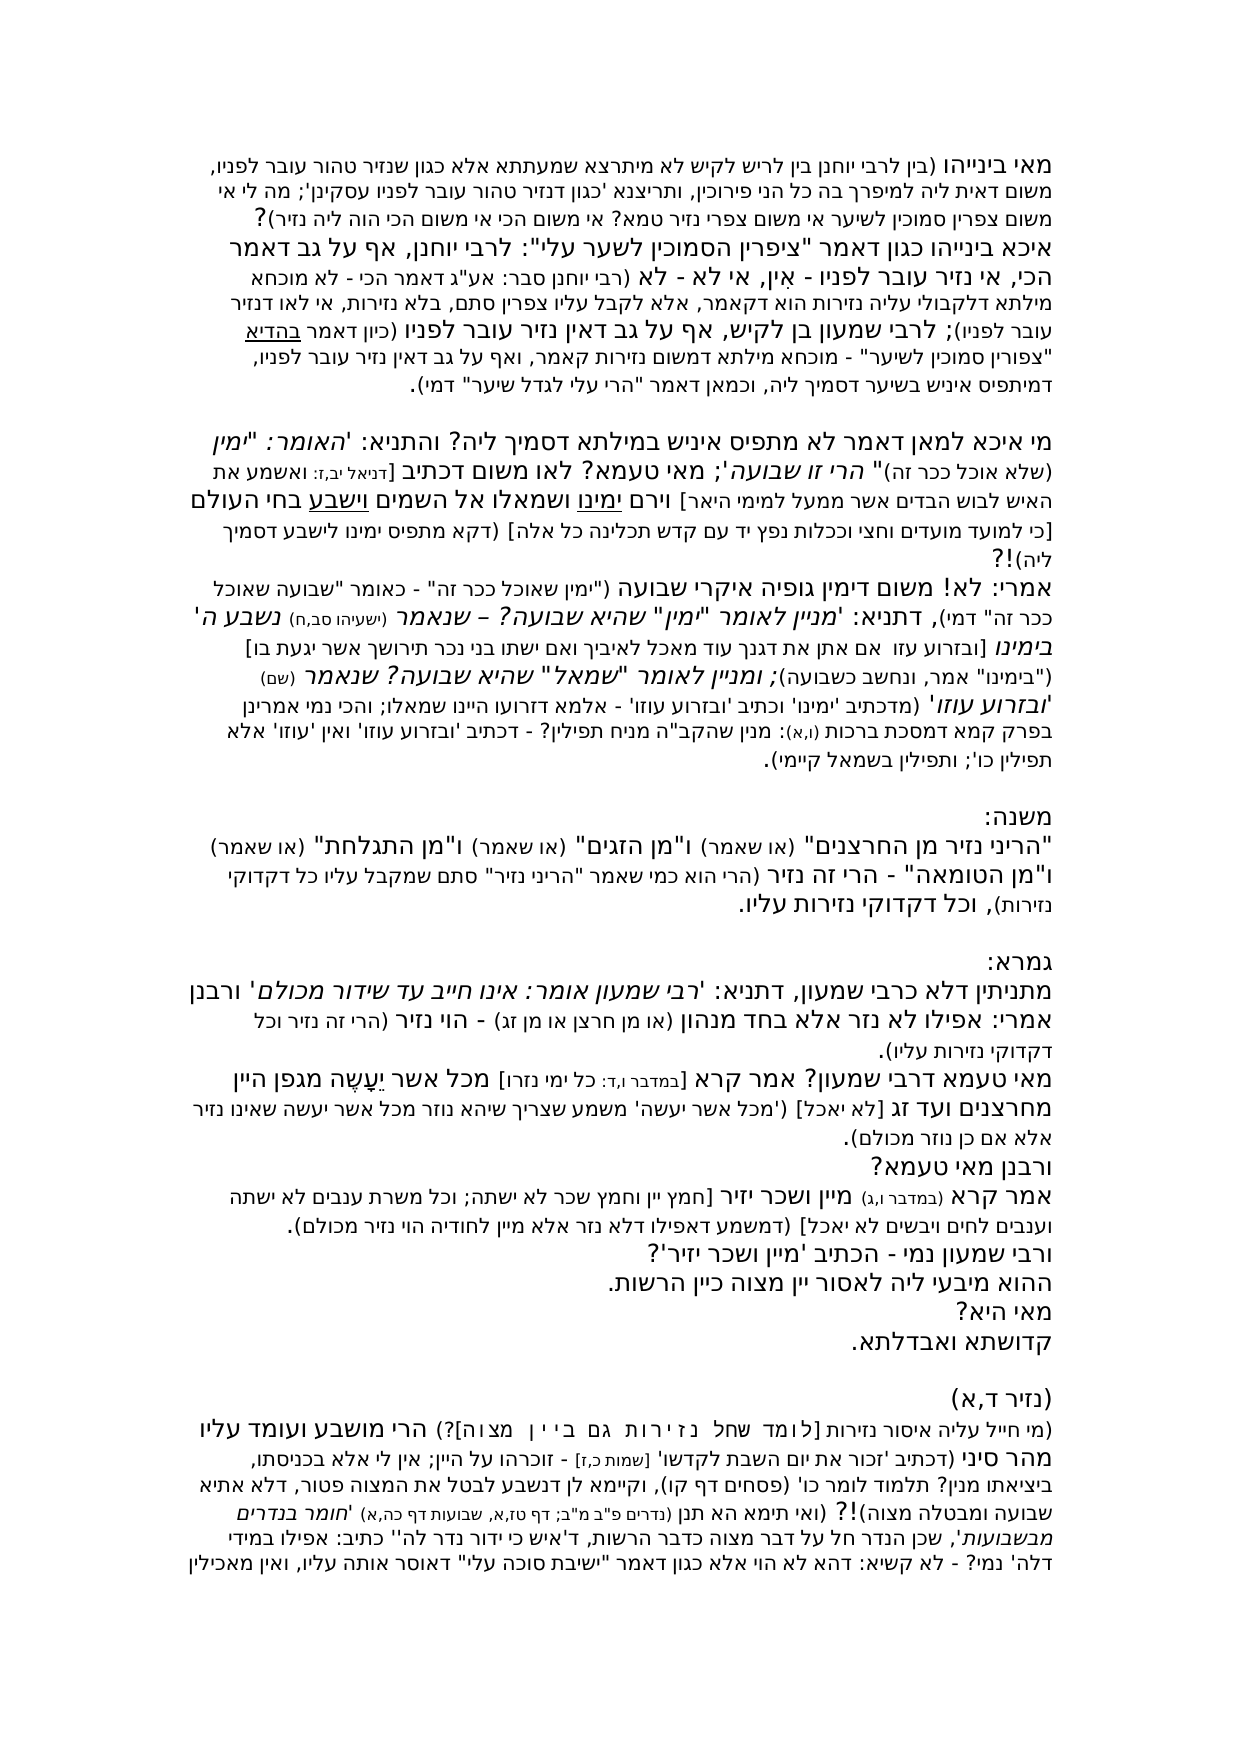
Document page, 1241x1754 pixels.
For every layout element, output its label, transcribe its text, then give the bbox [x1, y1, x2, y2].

text איכא בינייהו כגון דאמר "ציפרין הסמוכין לשער עלי": לרבי יוחנן, אף על גב דאמר הכי, אי נזיר עובר לפניו - אִין, אי לא - לא (רבי יוחנן סבר: אע"ג דאמר הכי - לא מוכחא מילתא דלקבולי עליה נזירות הוא דקאמר, אלא לקבל עליו צפרין סתם, בלא נזירות, אי לאו דנזיר עובר לפניו); לרבי שמעון בן לקיש, אף על גב דאין נזיר עובר לפניו (כיון דאמר בהדיא "צפורין סמוכין לשיער" - מוכחא מילתא דמשום נזירות קאמר, ואף על גב דאין נזיר עובר לפניו, דמיתפיס איניש בשיער דסמיך ליה, וכמאן דאמר "הרי עלי לגדל שיער" דמי). [187, 233, 1053, 398]
text אמר קרא (במדבר ו,ג) מיין ושכר יזיר [חמץ יין וחמץ שכר לא ישתה; וכל משרת ענבים לא ישתה וענבים לחים ויבשים לא יאכל] (דמשמע דאפילו דלא נזר אלא מיין לחודיה הוי נזיר מכולם). [187, 1181, 1053, 1239]
text מתניתין דלא כרבי שמעון, דתניא: 'רבי שמעון אומר: אינו חייב עד שידור מכולם' ורבנן אמרי: אפילו לא נזר אלא בחד מנהון (או מן חרצן או מן זג) - הוי נזיר (הרי זה נזיר וכל דקדוקי נזירות עליו). [187, 976, 1053, 1064]
text "הריני נזיר מן החרצנים" (או שאמר) ו"מן הזגים" (או שאמר) ו"מן התגלחת" (או שאמר) ו"מן הטומאה" - הרי זה נזיר (הרי הוא כמי שאמר "הריני נזיר" סתם שמקבל עליו כל דקדוקי נזירות), וכל דקדוקי נזירות עליו. [187, 831, 1053, 918]
text מי איכא למאן דאמר לא מתפיס איניש במילתא דסמיך ליה? והתניא: 'האומר: "ימין (שלא אוכל ככר זה)" הרי זו שבועה'; מאי טעמא? לאו משום דכתיב [דניאל יב,ז: ואשמע את האיש לבוש הבדים אשר ממעל למימי היאר] וירם ימינו ושמאלו אל השמים וישבע בחי העולם [כי למועד מועדים וחצי וככלות נפץ יד עם קדש תכלינה כל אלה] (דקא מתפיס ימינו לישבע דסמיך ליה)!? [187, 427, 1053, 573]
text ורבי שמעון נמי - הכתיב 'מיין ושכר יזיר'? [187, 1239, 1053, 1268]
text ורבנן מאי טעמא? [187, 1152, 1053, 1181]
text קדושתא ואבדלתא. [187, 1327, 1053, 1356]
text אמרי: לא! משום דימין גופיה איקרי שבועה ("ימין שאוכל ככר זה" - כאומר "שבועה שאוכל ככר זה" דמי), דתניא: 'מניין לאומר "ימין" שהיא שבועה? – שנאמר (ישעיהו סב,ח) נשבע ה' בימינו [ובזרוע עזו אם אתן את דגנך עוד מאכל לאיביך ואם ישתו בני נכר תירושך אשר יגעת בו] ("בימינו" אמר, ונחשב כשבועה); ומניין לאומר "שמאל" שהיא שבועה? שנאמר (שם) 'ובזרוע עוזו' (מדכתיב 'ימינו' וכתיב 'ובזרוע עוזו' - אלמא דזרועו היינו שמאלו; והכי נמי אמרינן בפרק קמא דמסכת ברכות (ו,א): מנין שהקב"ה מניח תפילין? - דכתיב 'ובזרוע עוזו' ואין 'עוזו' אלא תפילין כו'; ותפילין בשמאל קיימי). [187, 573, 1053, 773]
text (מי חייל עליה איסור נזירות [לומד שחל נזירות גם ביין מצוה]?) הרי מושבע ועומד עליו מהר סיני (דכתיב 'זכור את יום השבת לקדשו' [שמות כ,ז] - זוכרהו על היין; אין לי אלא בכניסתו, ביציאתו מנין? תלמוד לומר כו' (פסחים דף קו), וקיימא לן דנשבע לבטל את המצוה פטור, דלא אתיא שבועה ומבטלה מצוה)!? (ואי תימא הא תנן (נדרים פ"ב מ"ב; דף טז,א, שבועות דף כה,א) 'חומר בנדרים מבשבועות', שכן הנדר חל על דבר מצוה כדבר הרשות, ד'איש כי ידור נדר לה'' כתיב: אפילו במידי דלה' נמי? - לא קשיא: דהא לא הוי אלא כגון דאמר "ישיבת סוכה עלי" דאוסר אותה עליו, ואין מאכילין [187, 1414, 1053, 1575]
text מאי טעמא דרבי שמעון? אמר קרא [במדבר ו,ד: כל ימי נזרו] מכל אשר יֵעָשֶה מגפן היין מחרצנים ועד זג [לא יאכל] ('מכל אשר יעשה' משמע שצריך שיהא נוזר מכל אשר יעשה שאינו נזיר אלא אם כן נוזר מכולם). [187, 1064, 1053, 1152]
text גמרא: [187, 947, 1053, 976]
text משנה: [187, 802, 1053, 831]
text (נזיר ד,א) [187, 1384, 1053, 1414]
text ההוא מיבעי ליה לאסור יין מצוה כיין הרשות. [187, 1268, 1053, 1297]
text מאי היא? [187, 1297, 1053, 1327]
text מאי בינייהו (בין לרבי יוחנן בין לריש לקיש לא מיתרצא שמעתתא אלא כגון שנזיר טהור עובר לפניו, משום דאית ליה למיפרך בה כל הני פירוכין, ותריצנא 'כגון דנזיר טהור עובר לפניו עסקינן'; מה לי אי משום צפרין סמוכין לשיער אי משום צפרי נזיר טמא? אי משום הכי אי משום הכי הוה ליה נזיר)? [187, 150, 1053, 233]
